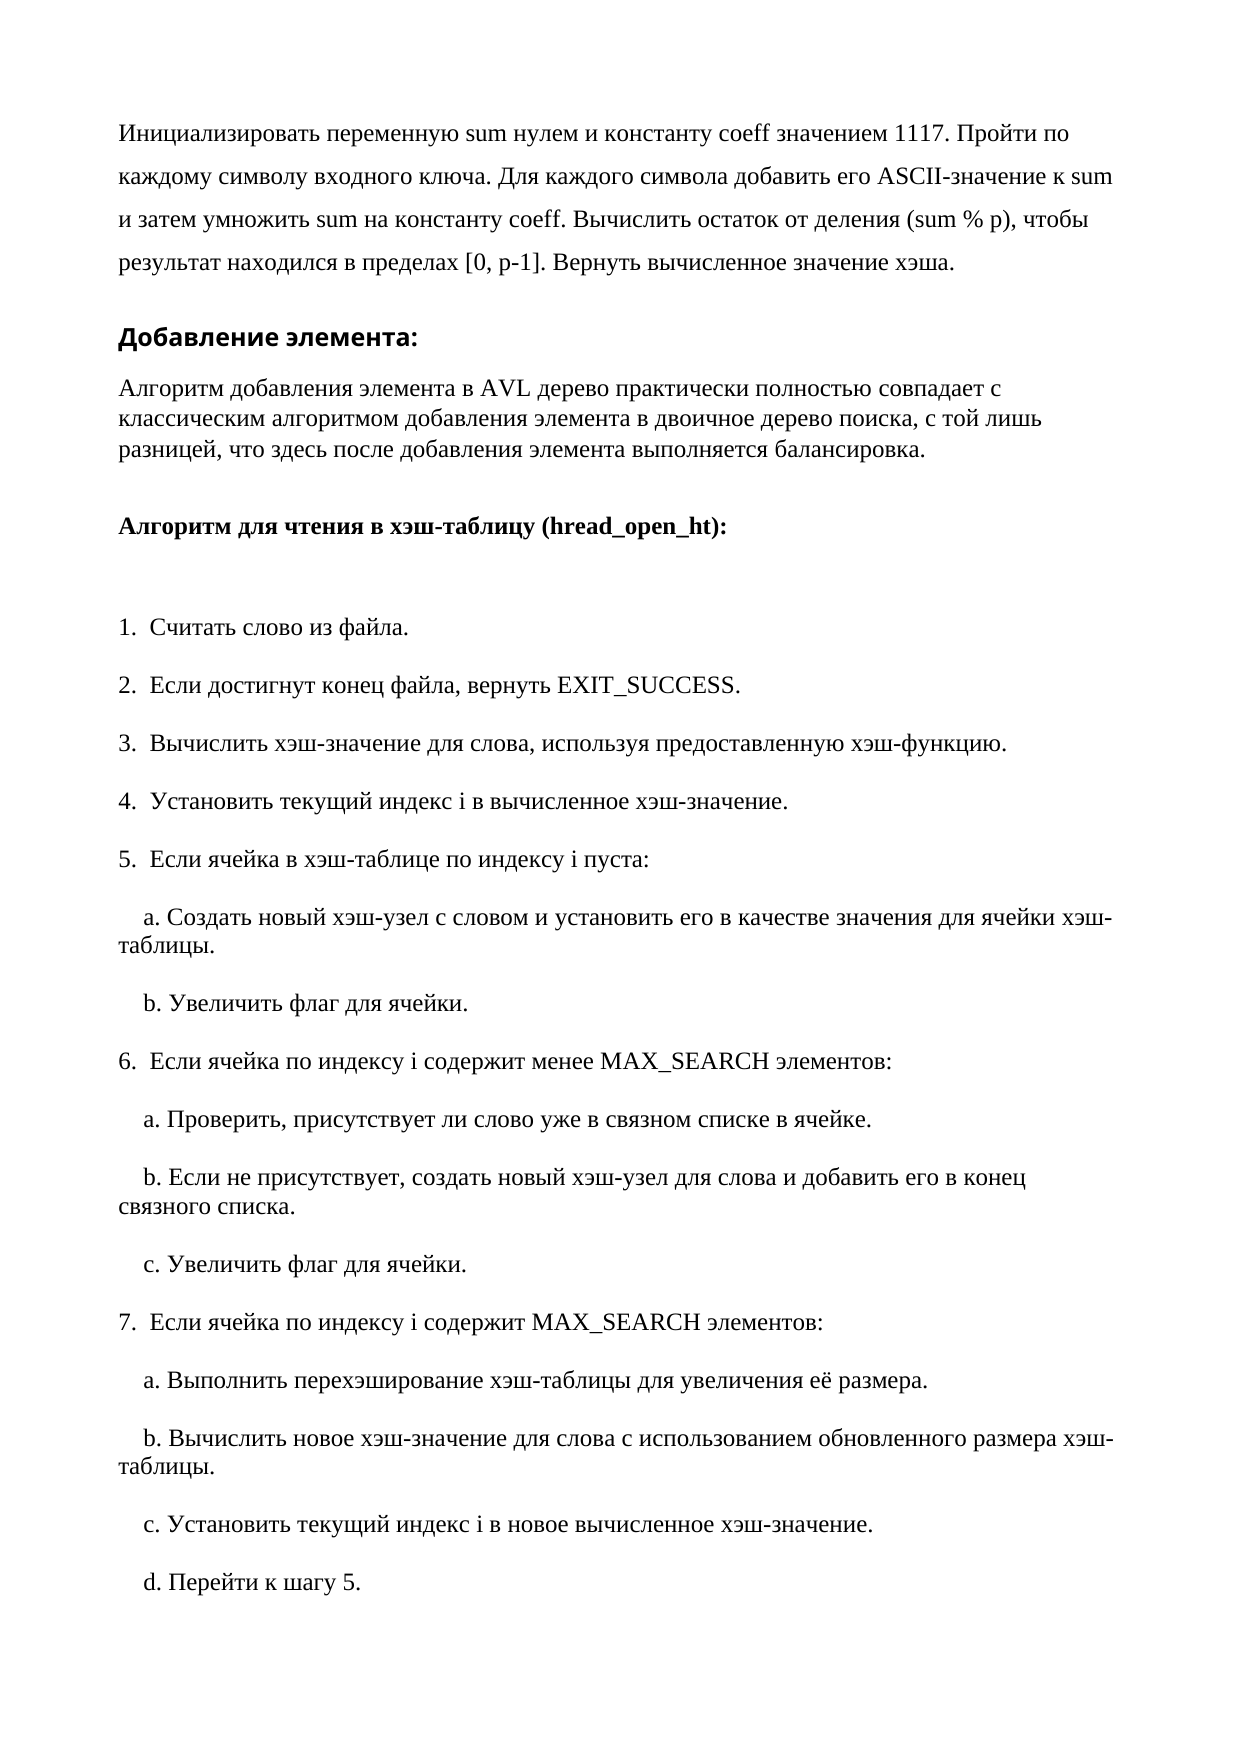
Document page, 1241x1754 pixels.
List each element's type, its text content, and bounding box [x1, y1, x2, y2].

text c. Установить текущий индекс i в новое вычисленное хэш-значение. [118, 1509, 1122, 1538]
text Алгоритм для чтения в хэш-таблицу (hread_open_ht): [118, 511, 1122, 539]
text 4. Установить текущий индекс i в вычисленное хэш-значение. [118, 786, 1122, 815]
text c. Увеличить флаг для ячейки. [118, 1249, 1122, 1278]
text Инициализировать переменную sum нулем и константу coeff значением 1117. Пройти по каждому символу входного ключа. Для каждого символа добавить его ASCII-значение к sum и затем умножить sum на константу coeff. Вычислить остаток от деления (sum % p), чтобы результат находился в пределах [0, p-1]. Вернуть вычисленное значение хэша. [118, 118, 1122, 276]
text 1. Считать слово из файла. [118, 612, 1122, 641]
text 2. Если достигнут конец файла, вернуть EXIT_SUCCESS. [118, 670, 1122, 699]
text 5. Если ячейка в хэш-таблице по индексу i пуста: [118, 844, 1122, 873]
text 7. Если ячейка по индексу i содержит MAX_SEARCH элементов: [118, 1307, 1122, 1336]
text 3. Вычислить хэш-значение для слова, используя предоставленную хэш-функцию. [118, 728, 1122, 757]
text 6. Если ячейка по индексу i содержит менее MAX_SEARCH элементов: [118, 1046, 1122, 1075]
text b. Увеличить флаг для ячейки. [118, 988, 1122, 1017]
text Алгоритм добавления элемента в AVL дерево практически полностью совпадает с классическим алгоритмом добавления элемента в двоичное дерево поиска, с той лишь разницей, что здесь после добавления элемента выполняется балансировка. [118, 373, 1122, 463]
text d. Перейти к шагу 5. [118, 1567, 1122, 1596]
text a. Проверить, присутствует ли слово уже в связном списке в ячейке. [118, 1104, 1122, 1133]
text Добавление элемента: [118, 320, 1122, 354]
text b. Вычислить новое хэш-значение для слова с использованием обновленного размера хэш-таблицы. [118, 1423, 1122, 1480]
text a. Выполнить перехэширование хэш-таблицы для увеличения её размера. [118, 1365, 1122, 1393]
text b. Если не присутствует, создать новый хэш-узел для слова и добавить его в конец связного списка. [118, 1162, 1122, 1220]
text a. Создать новый хэш-узел с словом и установить его в качестве значения для ячейки хэш-таблицы. [118, 902, 1122, 959]
